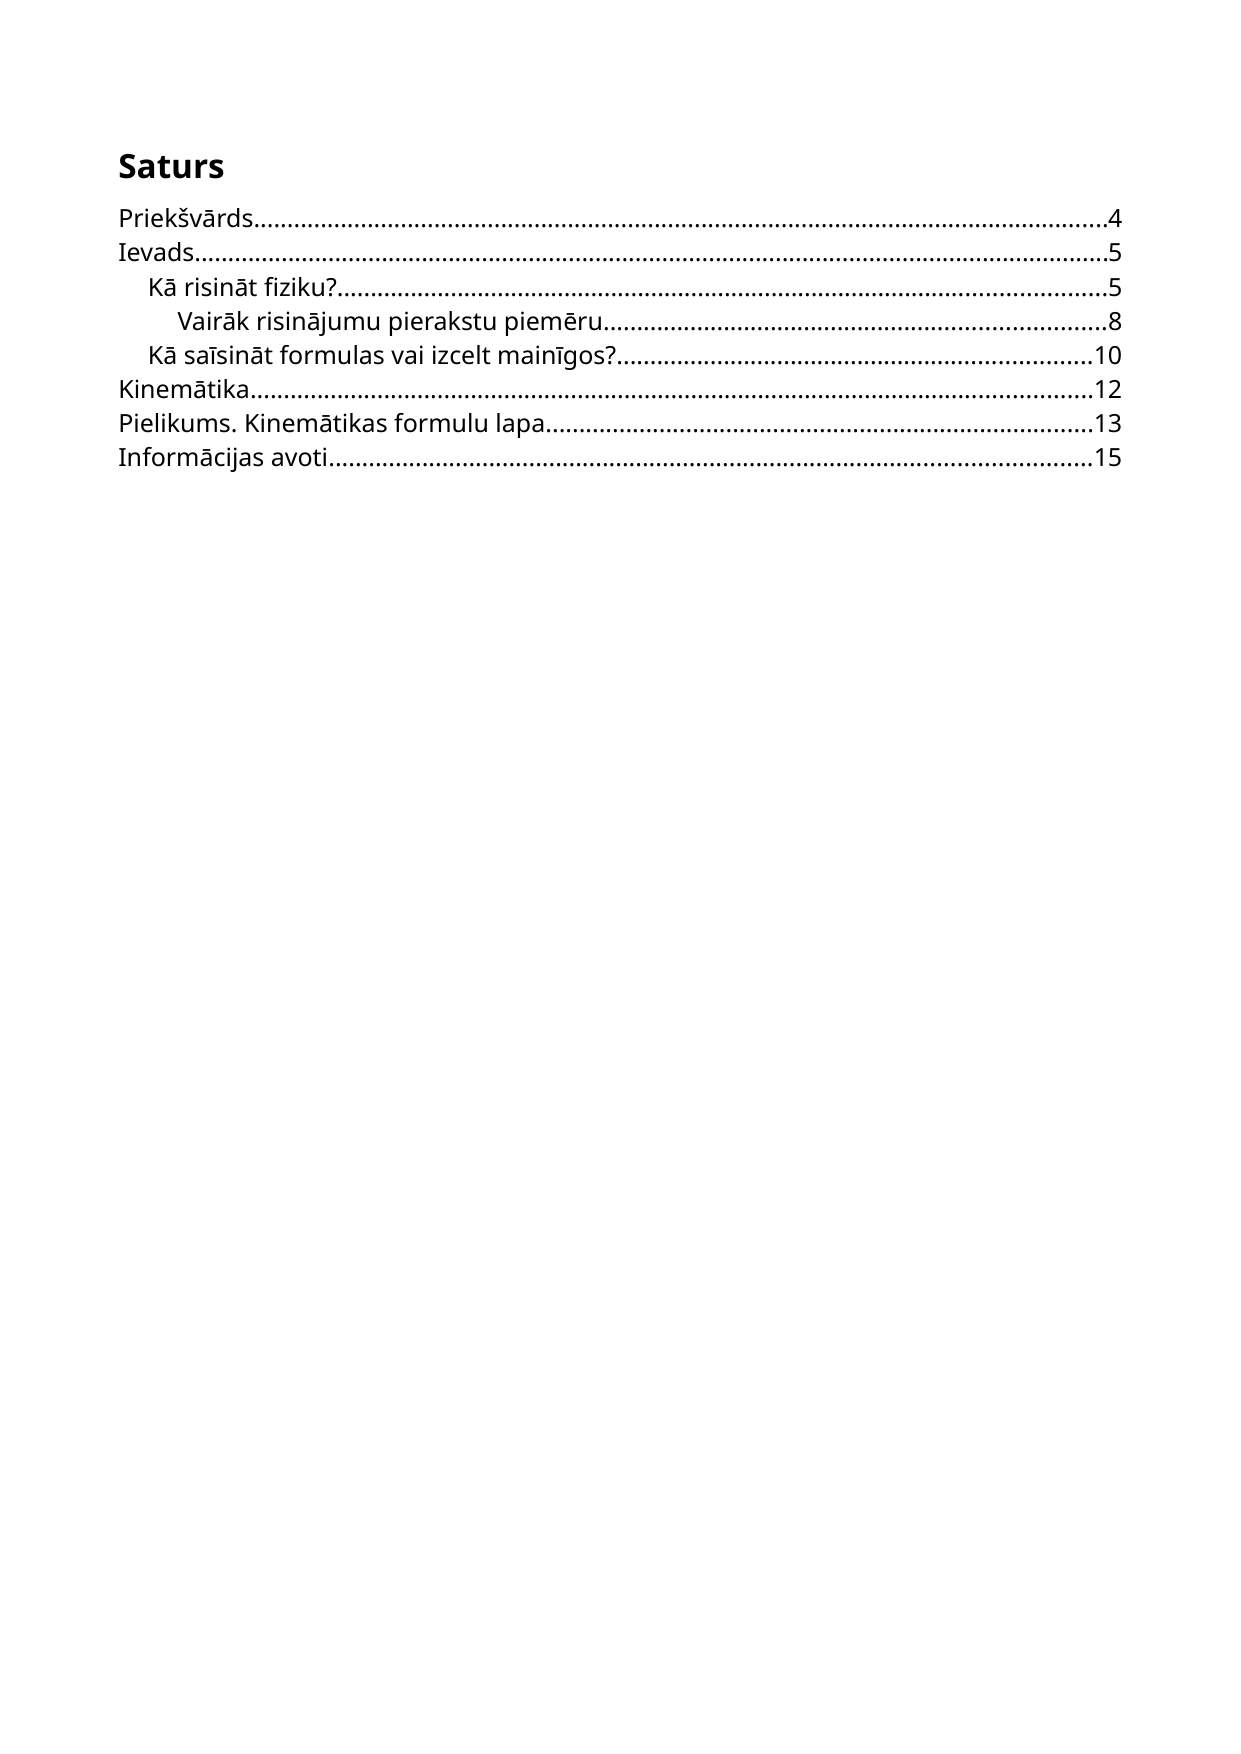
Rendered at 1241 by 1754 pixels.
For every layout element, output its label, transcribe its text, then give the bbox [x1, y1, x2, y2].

text Pielikums. Kinemātikas formulu lapa 13 [118, 405, 1122, 439]
text Kinemātika 12 [118, 371, 1122, 405]
text Informācijas avoti 15 [118, 439, 1122, 473]
text Kā risināt fiziku? 5 [148, 269, 1122, 303]
text Ievads. 5 [118, 235, 1122, 269]
subtitle Saturs [118, 143, 1122, 188]
text Vairāk risinājumu pierakstu piemēru 8 [177, 303, 1122, 337]
text Kā saīsināt formulas vai izcelt mainīgos? 10 [148, 337, 1122, 371]
text Priekšvārds 4 [118, 201, 1122, 235]
